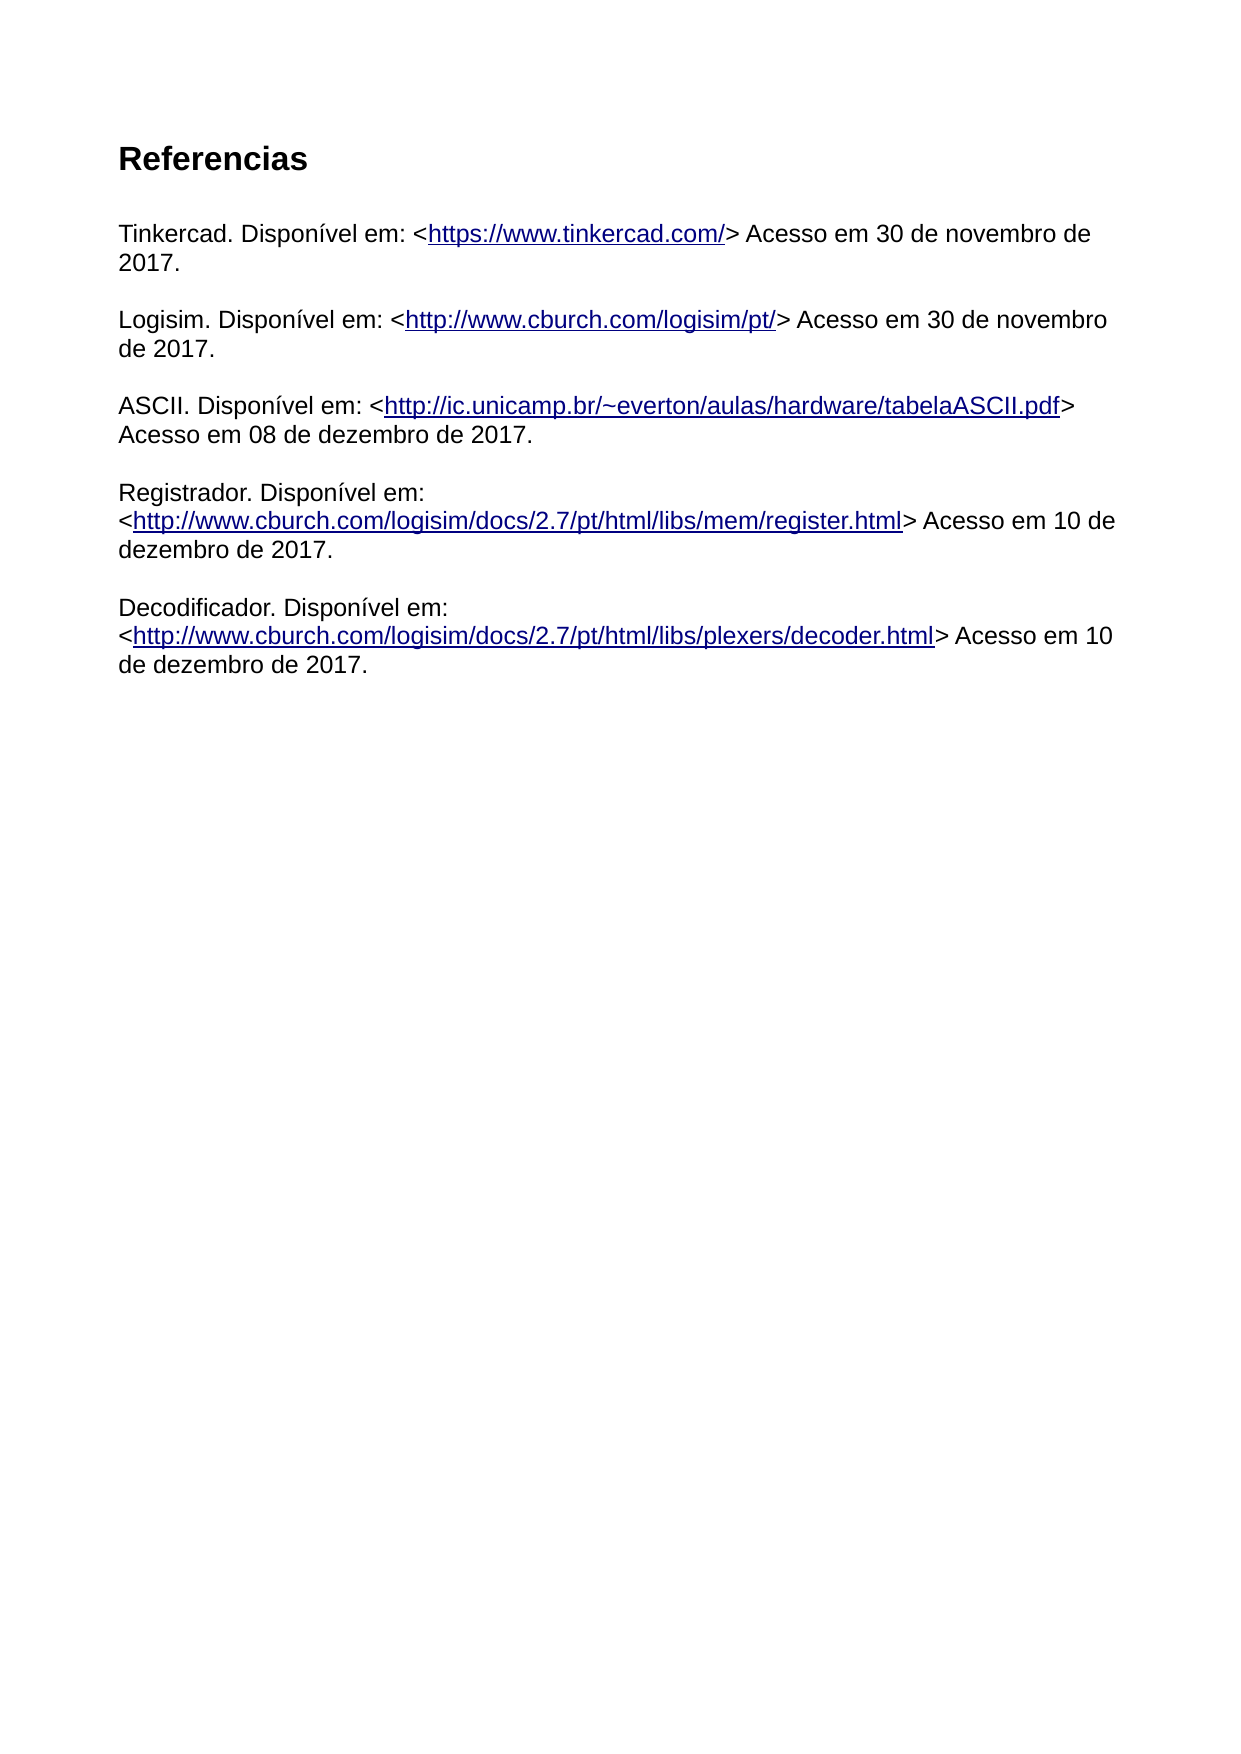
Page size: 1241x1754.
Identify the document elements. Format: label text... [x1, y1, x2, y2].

text Logisim. Disponível em: <http://www.cburch.com/logisim/pt/> Acesso em 30 de novembro de 2017. [118, 305, 1122, 363]
text Tinkercad. Disponível em: <https://www.tinkercad.com/> Acesso em 30 de novembro de 2017. [118, 219, 1122, 276]
text Registrador. Disponível em: <http://www.cburch.com/logisim/docs/2.7/pt/html/libs/mem/register.html> Acesso em 10 de dezembro de 2017. [118, 478, 1122, 564]
text Decodificador. Disponível em: <http://www.cburch.com/logisim/docs/2.7/pt/html/libs/plexers/decoder.html> Acesso em 10 de dezembro de 2017. [118, 593, 1122, 679]
subtitle Referencias [118, 139, 1122, 178]
text ASCII. Disponível em: <http://ic.unicamp.br/~everton/aulas/hardware/tabelaASCII.pdf> Acesso em 08 de dezembro de 2017. [118, 391, 1122, 449]
